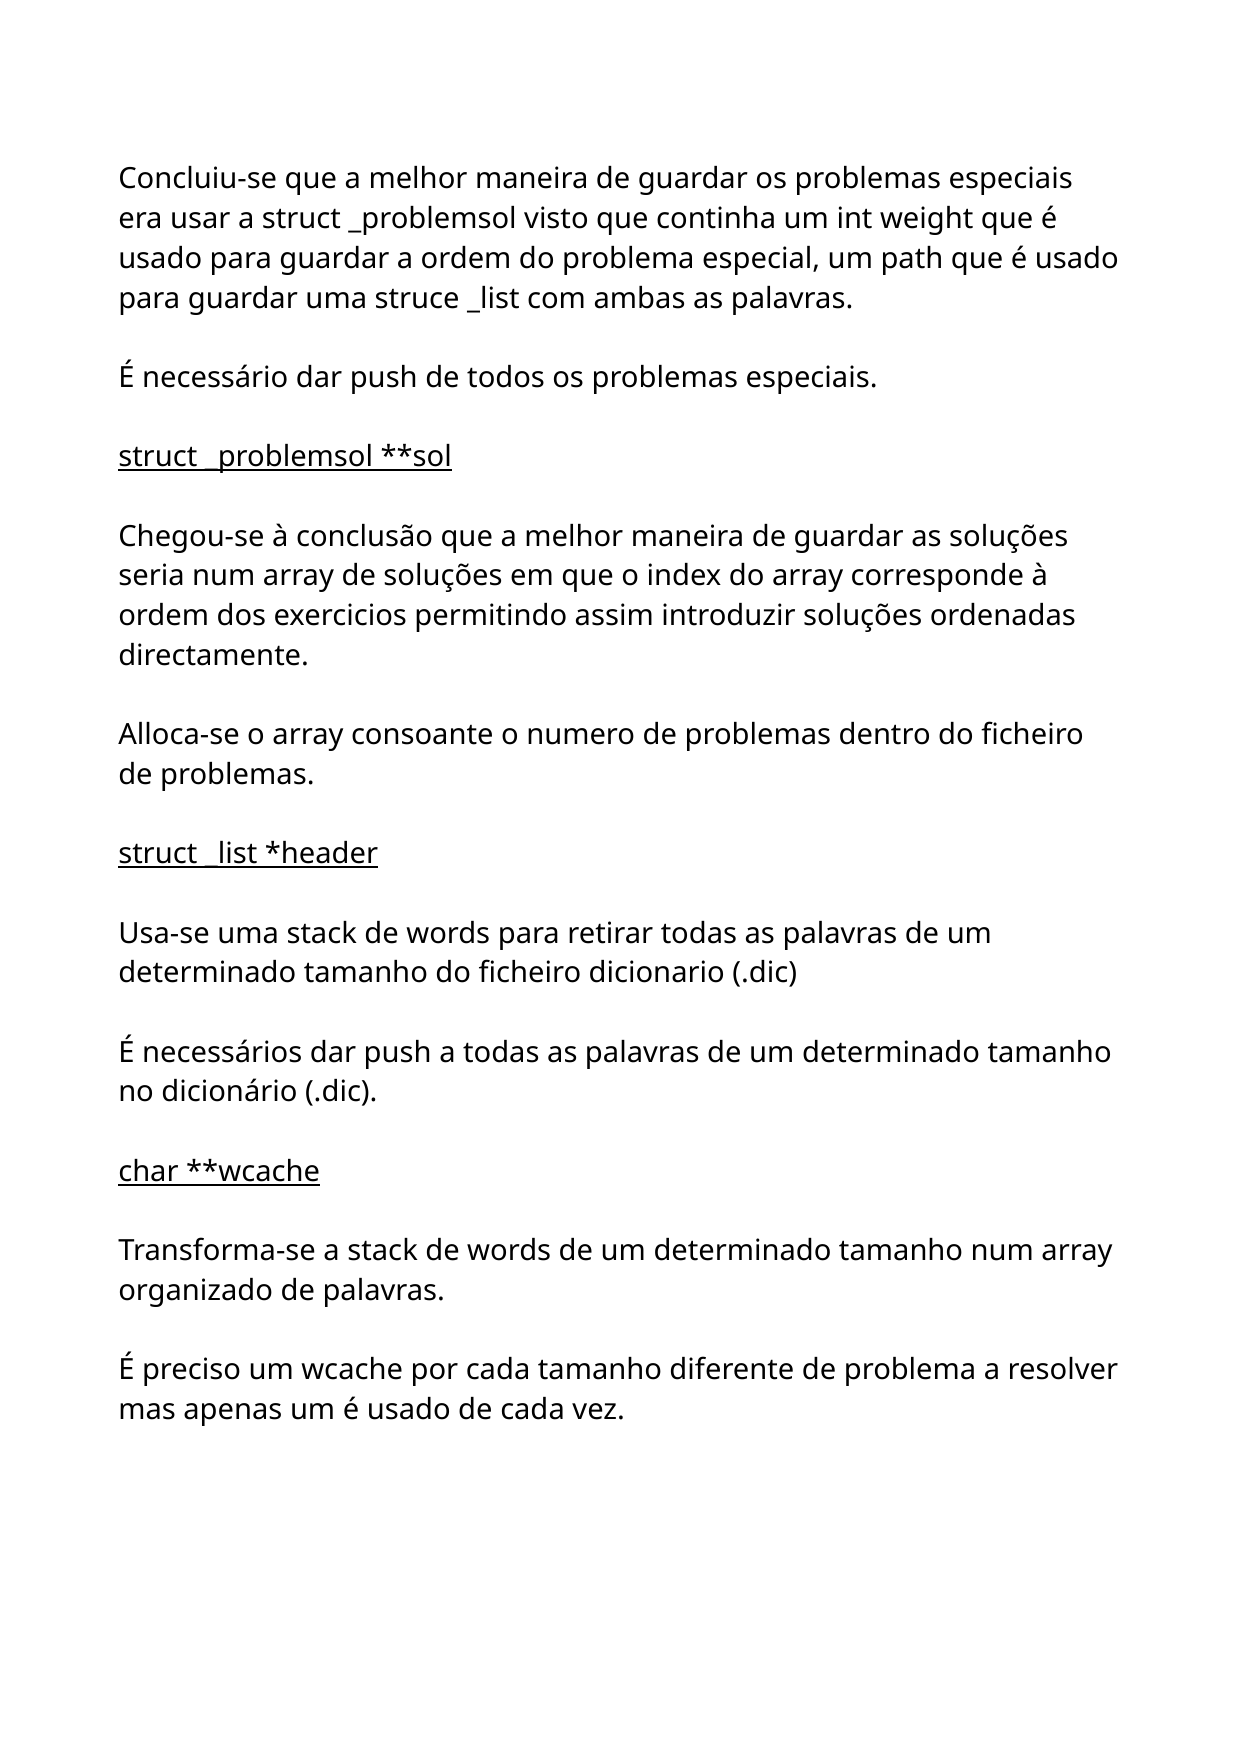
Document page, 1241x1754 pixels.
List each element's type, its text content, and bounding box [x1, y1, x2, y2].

text Usa-se uma stack de words para retirar todas as palavras de um determinado tamanho do ficheiro dicionario (.dic) [118, 912, 1122, 991]
text Transforma-se a stack de words de um determinado tamanho num array organizado de palavras. [118, 1229, 1122, 1309]
text Chegou-se à conclusão que a melhor maneira de guardar as soluções seria num array de soluções em que o index do array corresponde à ordem dos exercicios permitindo assim introduzir soluções ordenadas directamente. [118, 515, 1122, 674]
text struct _problemsol **sol [118, 436, 1122, 475]
text Alloca-se o array consoante o numero de problemas dentro do ficheiro de problemas. [118, 713, 1122, 793]
text Concluiu-se que a melhor maneira de guardar os problemas especiais era usar a struct _problemsol visto que continha um int weight que é usado para guardar a ordem do problema especial, um path que é usado para guardar uma struce _list com ambas as palavras. [118, 158, 1122, 317]
text É necessário dar push de todos os problemas especiais. [118, 356, 1122, 396]
text char **wcache [118, 1150, 1122, 1190]
text struct _list *header [118, 832, 1122, 872]
text É necessários dar push a todas as palavras de um determinado tamanho no dicionário (.dic). [118, 1031, 1122, 1110]
text É preciso um wcache por cada tamanho diferente de problema a resolver mas apenas um é usado de cada vez. [118, 1348, 1122, 1428]
